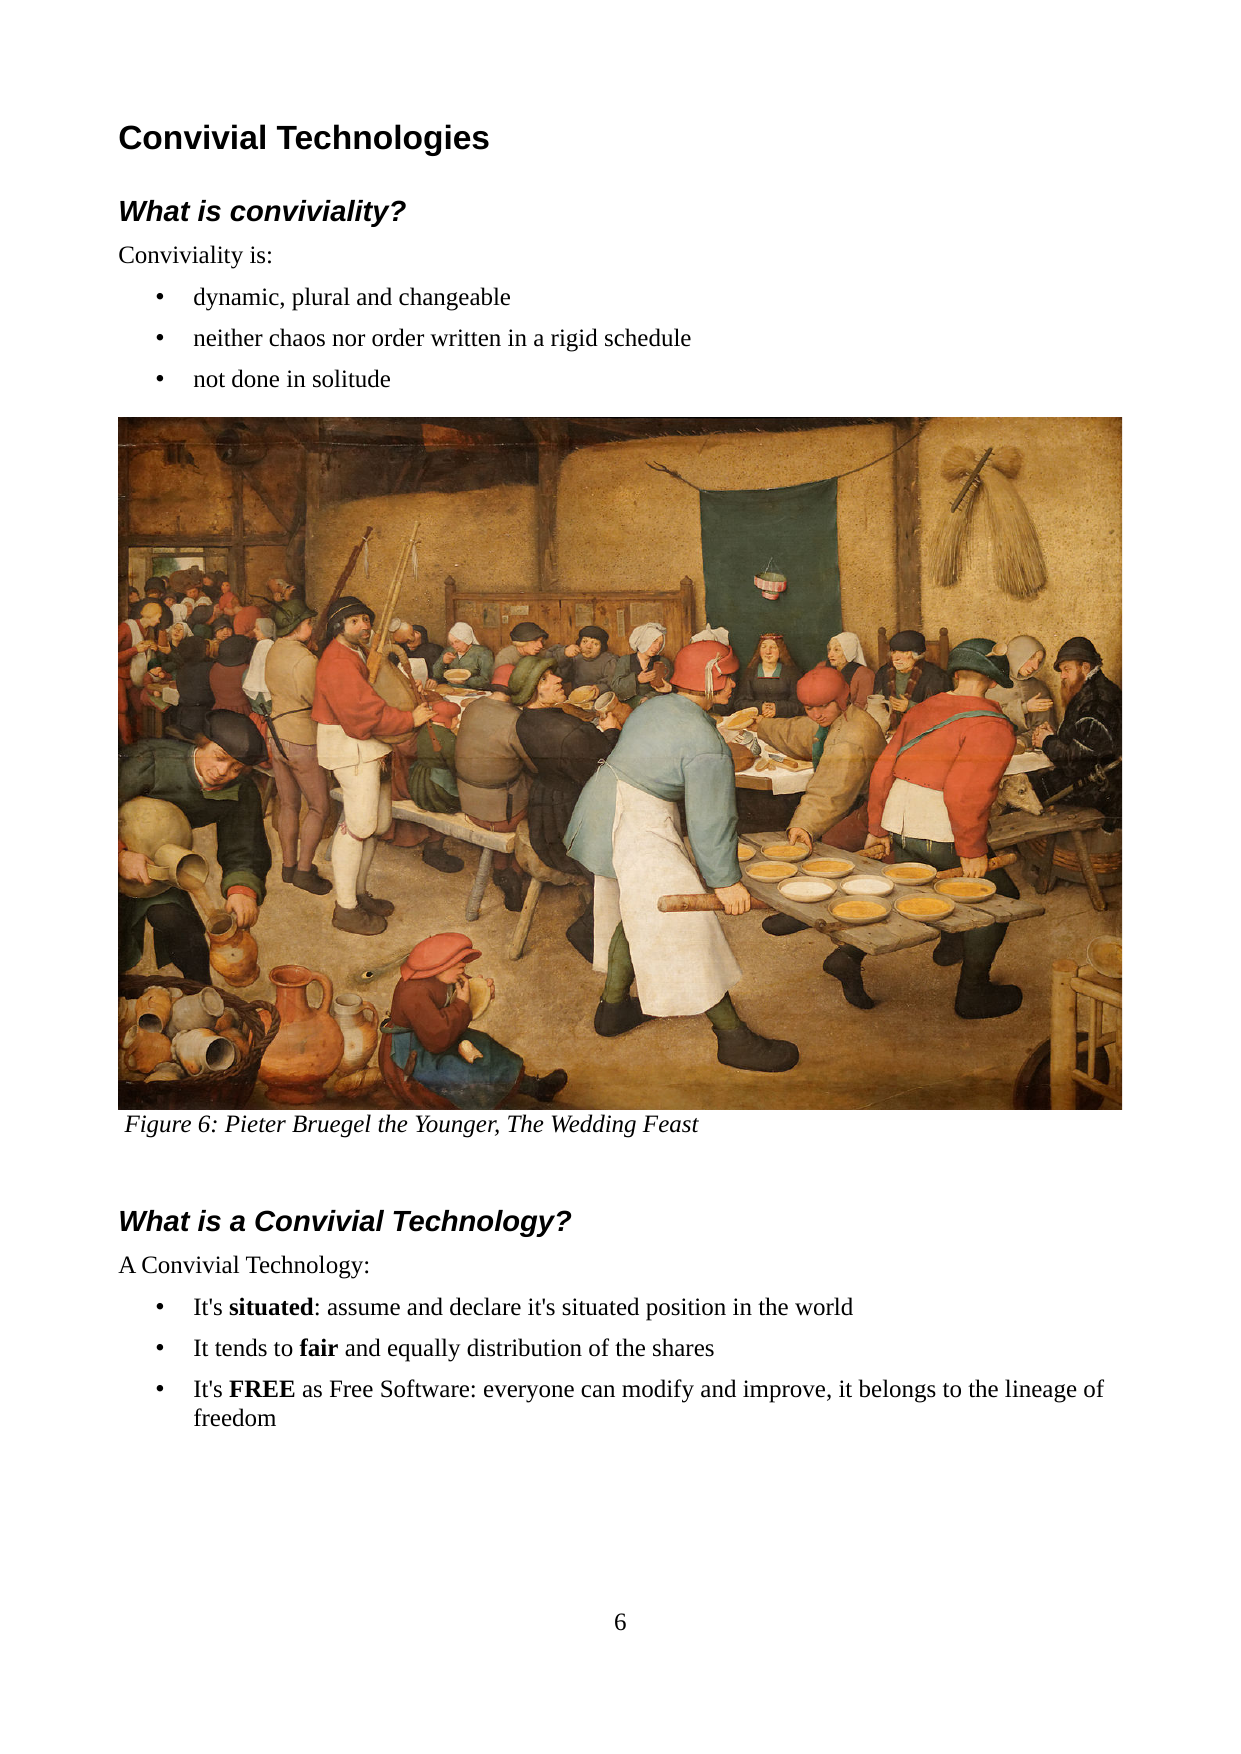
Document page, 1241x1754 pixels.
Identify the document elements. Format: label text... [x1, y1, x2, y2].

text A Convivial Technology: [118, 1250, 1122, 1279]
list It's situated: assume and declare it's situated position in the world [156, 1292, 1122, 1320]
picture [118, 417, 1123, 1110]
list It's FREE as Free Software: everyone can modify and improve, it belongs to the lineage of freedom [156, 1374, 1122, 1432]
list dynamic, plural and changeable [156, 282, 1122, 310]
subtitle What is a Convivial Technology? [118, 1204, 1122, 1238]
list neither chaos nor order written in a rigid schedule [156, 323, 1122, 352]
list It tends to fair and equally distribution of the shares [156, 1333, 1122, 1362]
subtitle What is conviviality? [118, 194, 1122, 228]
list not done in solitude [156, 364, 1122, 393]
text Conviviality is: [118, 240, 1122, 269]
text Figure 6: Pieter Bruegel the Younger, The Wedding Feast [118, 1110, 1122, 1138]
subtitle Convivial Technologies [118, 118, 1122, 157]
